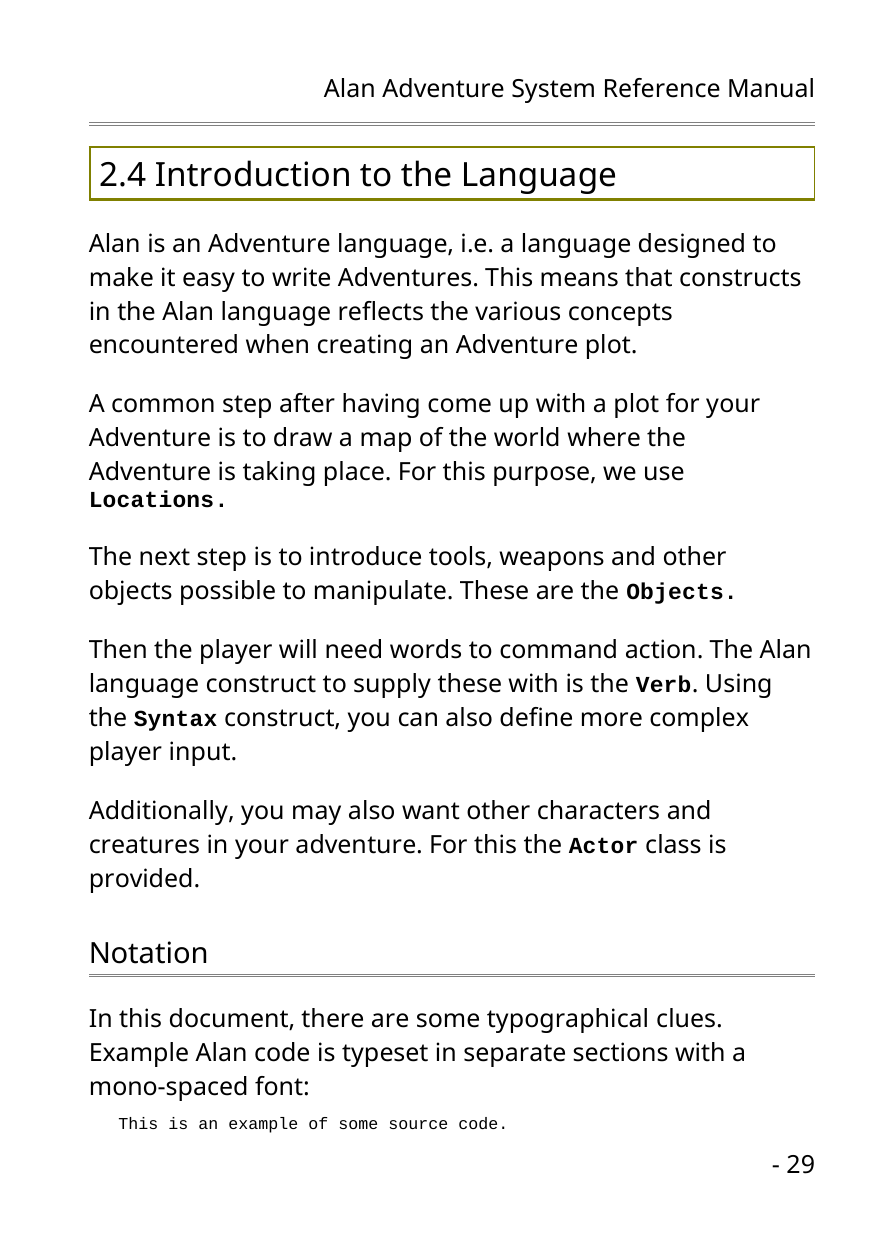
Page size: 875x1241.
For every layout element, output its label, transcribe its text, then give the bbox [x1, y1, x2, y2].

text Alan is an Adventure language, i.e. a language designed to make it easy to write Adventures. This means that constructs in the Alan language reflects the various concepts encountered when creating an Adventure plot. [88, 226, 815, 361]
text This is an example of some source code. [118, 1116, 815, 1134]
text The next step is to introduce tools, weapons and other objects possible to manipulate. These are the Objects. [88, 539, 815, 607]
text A common step after having come up with a plot for your Adventure is to draw a map of the world where the Adventure is taking place. For this purpose, we use Locations. [88, 386, 815, 514]
text Then the player will need words to command action. The Alan language con­struct to supply these with is the Verb. Using the Syntax construct, you can also define more complex player input. [88, 632, 815, 768]
subtitle Notation [88, 932, 815, 976]
text Additionally, you may also want other characters and creatures in your adven­ture. For this the Actor class is provided. [88, 793, 815, 895]
text In this document, there are some typographical clues. Example Alan code is typeset in separate sections with a mono-spaced font: [88, 1001, 815, 1103]
subtitle Introduction to the Language [91, 148, 814, 198]
